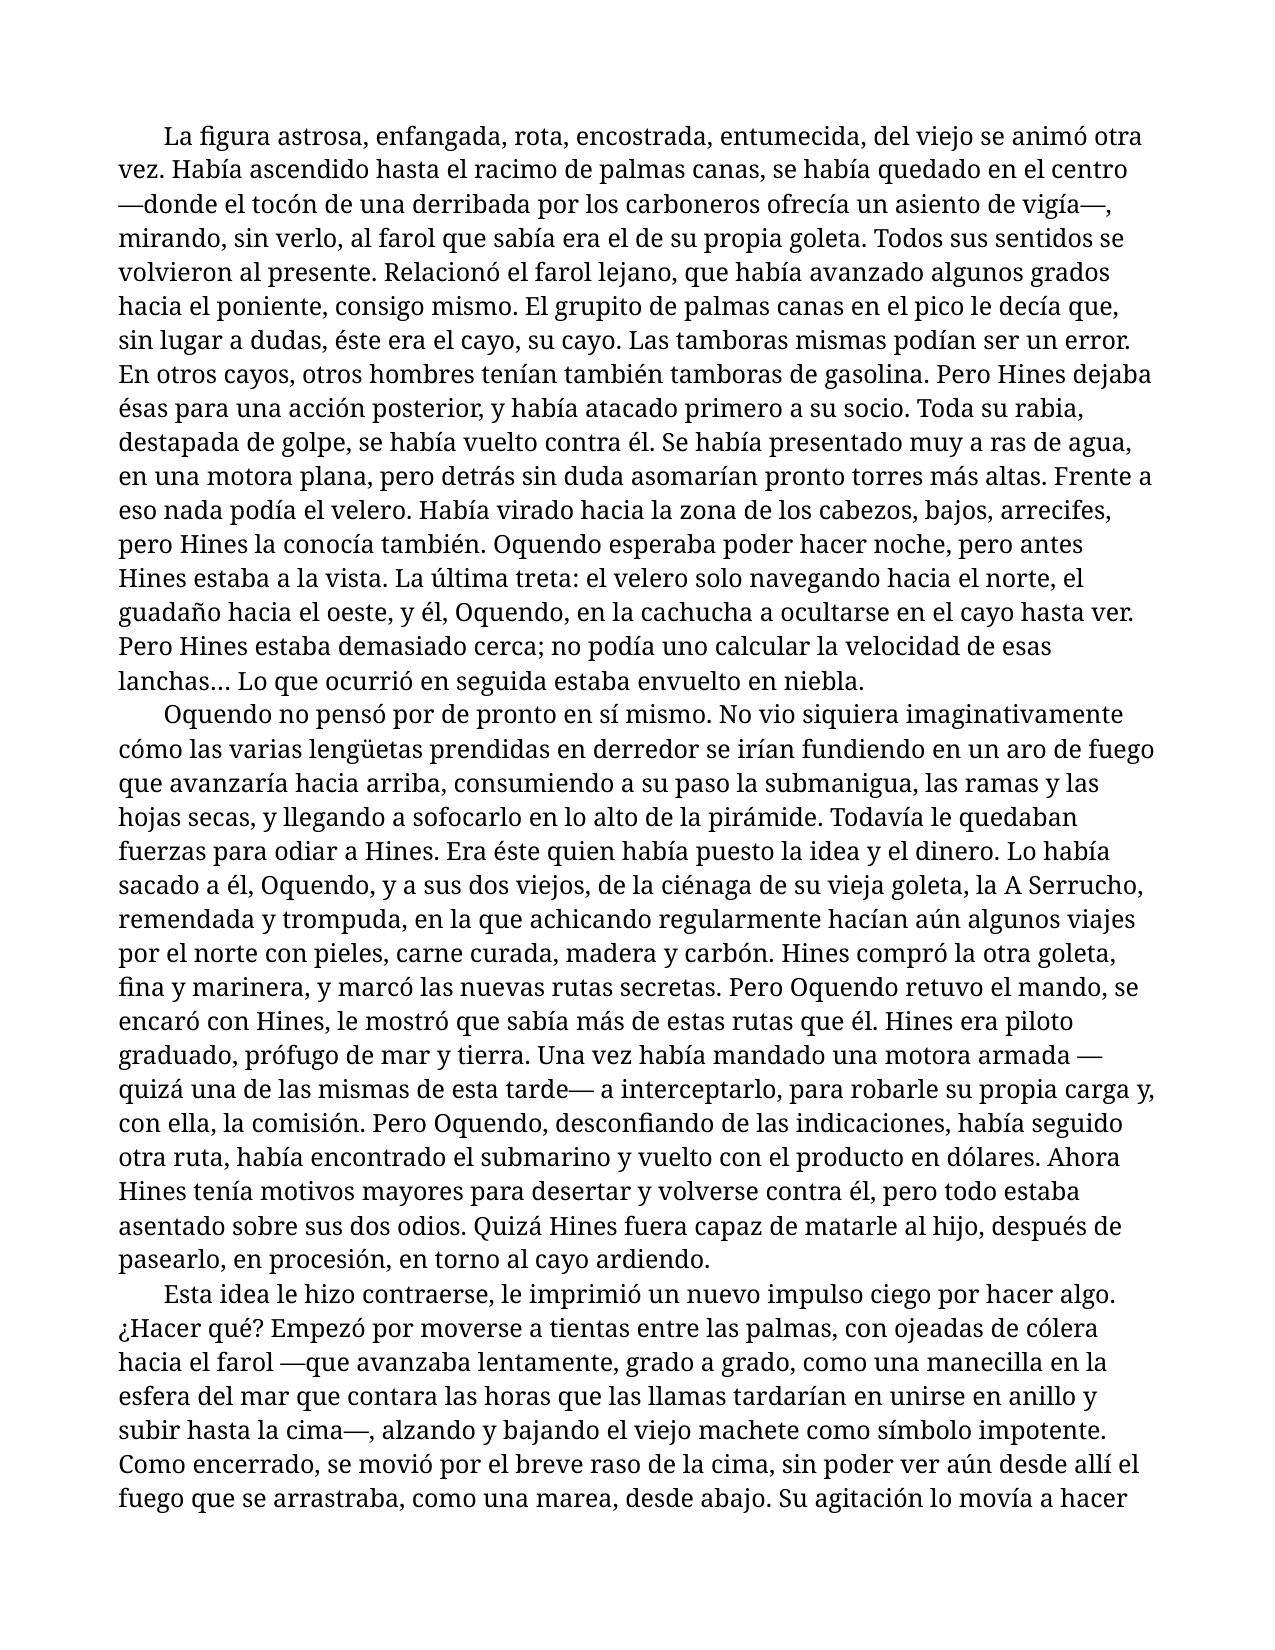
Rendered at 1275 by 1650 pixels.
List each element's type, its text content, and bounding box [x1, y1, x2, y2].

text La figura astrosa, enfangada, rota, encostrada, entumecida, del viejo se animó otra vez. Había ascendido hasta el racimo de palmas canas, se había quedado en el centro —donde el tocón de una derribada por los carboneros ofrecía un asiento de vigía—, mirando, sin verlo, al farol que sabía era el de su propia goleta. Todos sus sentidos se volvieron al presente. Relacionó el farol lejano, que había avanzado algunos grados hacia el poniente, consigo mismo. El grupito de palmas canas en el pico le decía que, sin lugar a dudas, éste era el cayo, su cayo. Las tamboras mismas podían ser un error. En otros cayos, otros hombres tenían también tamboras de gasolina. Pero Hines dejaba ésas para una acción posterior, y había atacado primero a su socio. Toda su rabia, destapada de golpe, se había vuelto contra él. Se había presentado muy a ras de agua, en una motora plana, pero detrás sin duda asomarían pronto torres más altas. Frente a eso nada podía el velero. Había virado hacia la zona de los cabezos, bajos, arrecifes, pero Hines la conocía también. Oquendo esperaba poder hacer noche, pero antes Hines estaba a la vista. La última treta: el velero solo navegando hacia el norte, el guadaño hacia el oeste, y él, Oquendo, en la cachucha a ocultarse en el cayo hasta ver. Pero Hines estaba demasiado cerca; no podía uno calcular la velocidad de esas lanchas… Lo que ocurrió en seguida estaba envuelto en niebla. Oquendo no pensó por de pronto en sí mismo. No vio siquiera imaginativamente cómo las varias lengüetas prendidas en derredor se irían fundiendo en un aro de fuego que avanzaría hacia arriba, consumiendo a su paso la submanigua, las ramas y las hojas secas, y llegando a sofocarlo en lo alto de la pirámide. Todavía le quedaban fuerzas para odiar a Hines. Era éste quien había puesto la idea y el dinero. Lo había sacado a él, Oquendo, y a sus dos viejos, de la ciénaga de su vieja goleta, la A Serrucho, remendada y trompuda, en la que achicando regularmente hacían aún algunos viajes por el norte con pieles, carne curada, madera y carbón. Hines compró la otra goleta, fina y marinera, y marcó las nuevas rutas secretas. Pero Oquendo retuvo el mando, se encaró con Hines, le mostró que sabía más de estas rutas que él. Hines era piloto graduado, prófugo de mar y tierra. Una vez había mandado una motora armada —quizá una de las mismas de esta tarde— a interceptarlo, para robarle su propia carga y, con ella, la comisión. Pero Oquendo, desconfiando de las indicaciones, había seguido otra ruta, había encontrado el submarino y vuelto con el producto en dólares. Ahora Hines tenía motivos mayores para desertar y volverse contra él, pero todo estaba asentado sobre sus dos odios. Quizá Hines fuera capaz de matarle al hijo, después de pasearlo, en procesión, en torno al cayo ardiendo. Esta idea le hizo contraerse, le imprimió un nuevo impulso ciego por hacer algo. ¿Hacer qué? Empezó por moverse a tientas entre las palmas, con ojeadas de cólera hacia el farol —que avanzaba lentamente, grado a grado, como una manecilla en la esfera del mar que contara las horas que las llamas tardarían en unirse en anillo y subir hasta la cima—, alzando y bajando el viejo machete como símbolo impotente. Como encerrado, se movió por el breve raso de la cima, sin poder ver aún desde allí el fuego que se arrastraba, como una marea, desde abajo. Su agitación lo movía a hacer [118, 118, 1157, 1515]
